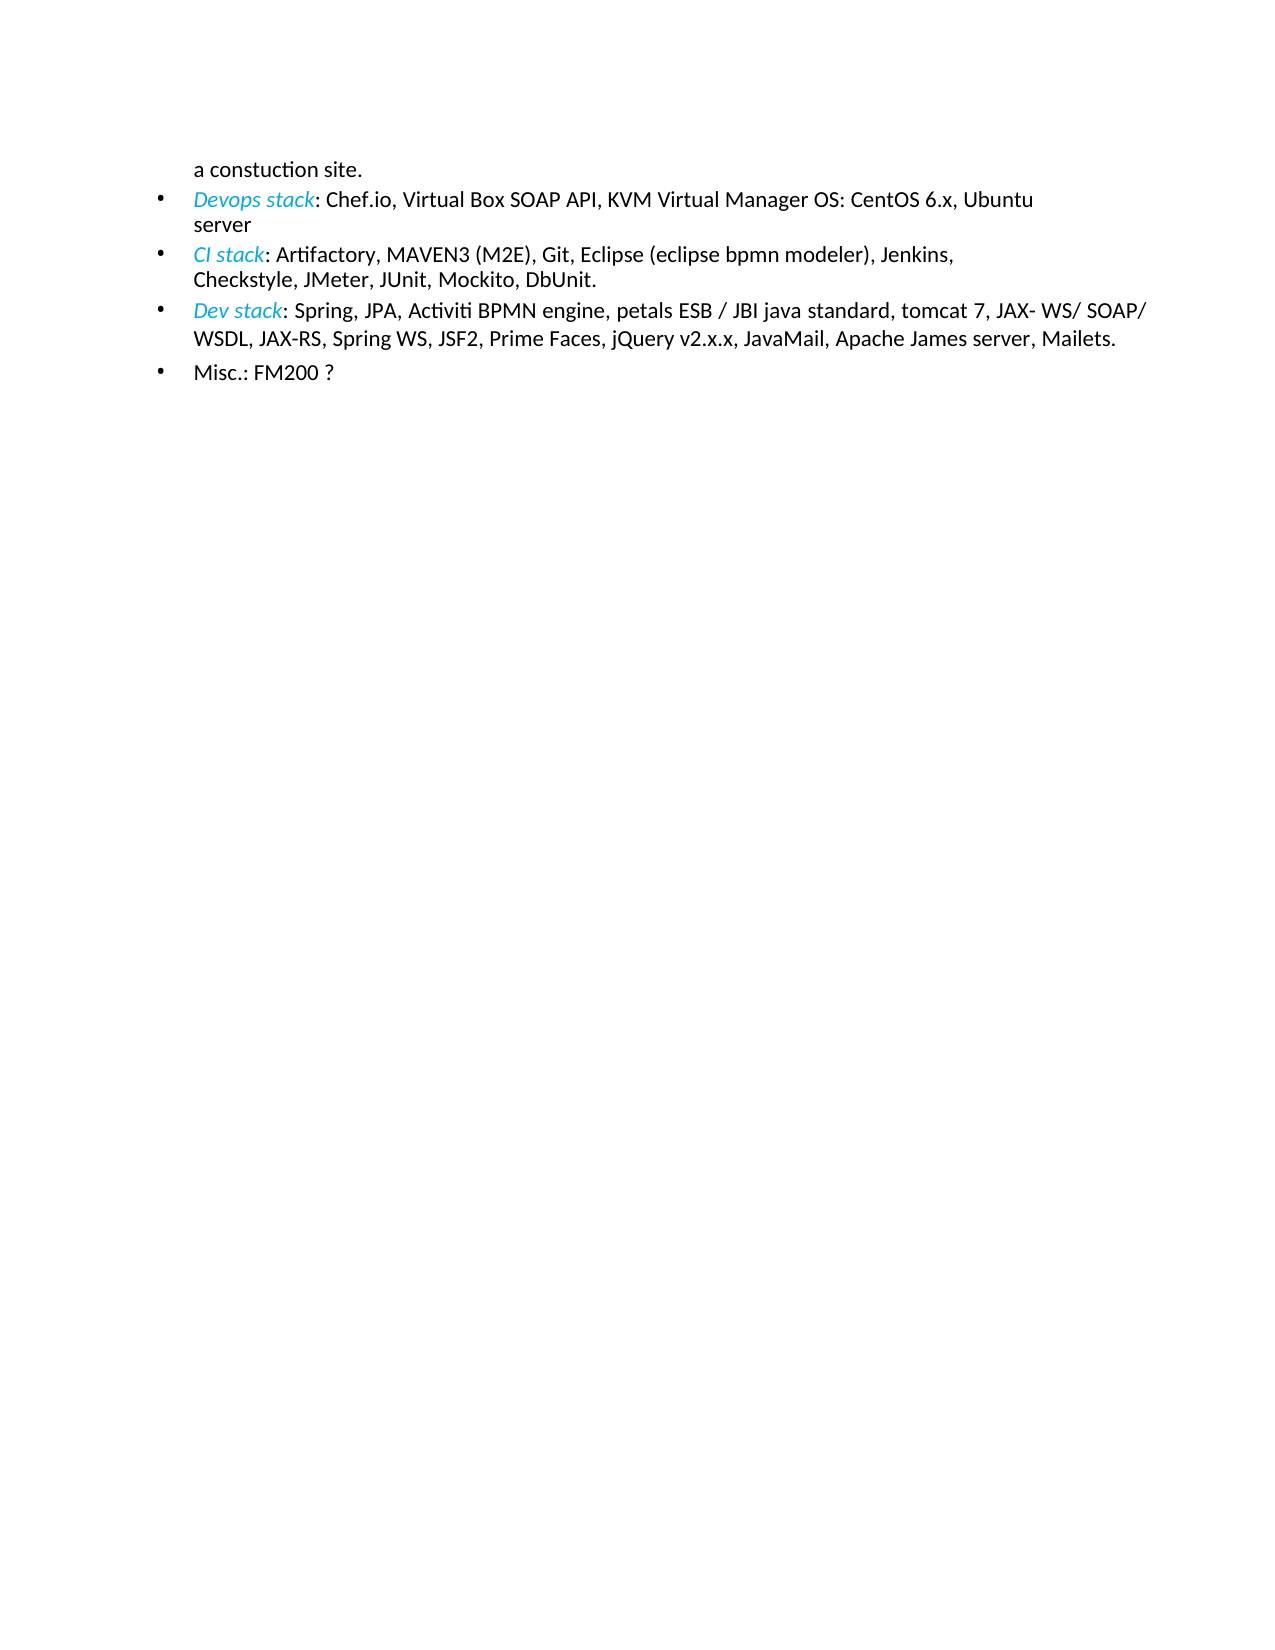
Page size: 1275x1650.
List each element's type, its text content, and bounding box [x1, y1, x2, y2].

list a constuction site. [156, 156, 1152, 183]
list Misc.: FM200 ? [156, 352, 1169, 388]
list Dev stack: Spring, JPA, Activiti BPMN engine, petals ESB / JBI java standard, tomcat 7, JAX- WS/ SOAP/ WSDL, JAX-RS, Spring WS, JSF2, Prime Faces, jQuery v2.x.x, JavaMail, Apache James server, Mailets. [156, 293, 1146, 352]
list Devops stack: Chef.io, Virtual Box SOAP API, KVM Virtual Manager OS: CentOS 6.x, Ubuntu server [156, 184, 1084, 238]
list CI stack: Artifactory, MAVEN3 (M2E), Git, Eclipse (eclipse bpmn modeler), Jenkins, Checkstyle, JMeter, JUnit, Mockito, DbUnit. [156, 239, 1065, 293]
